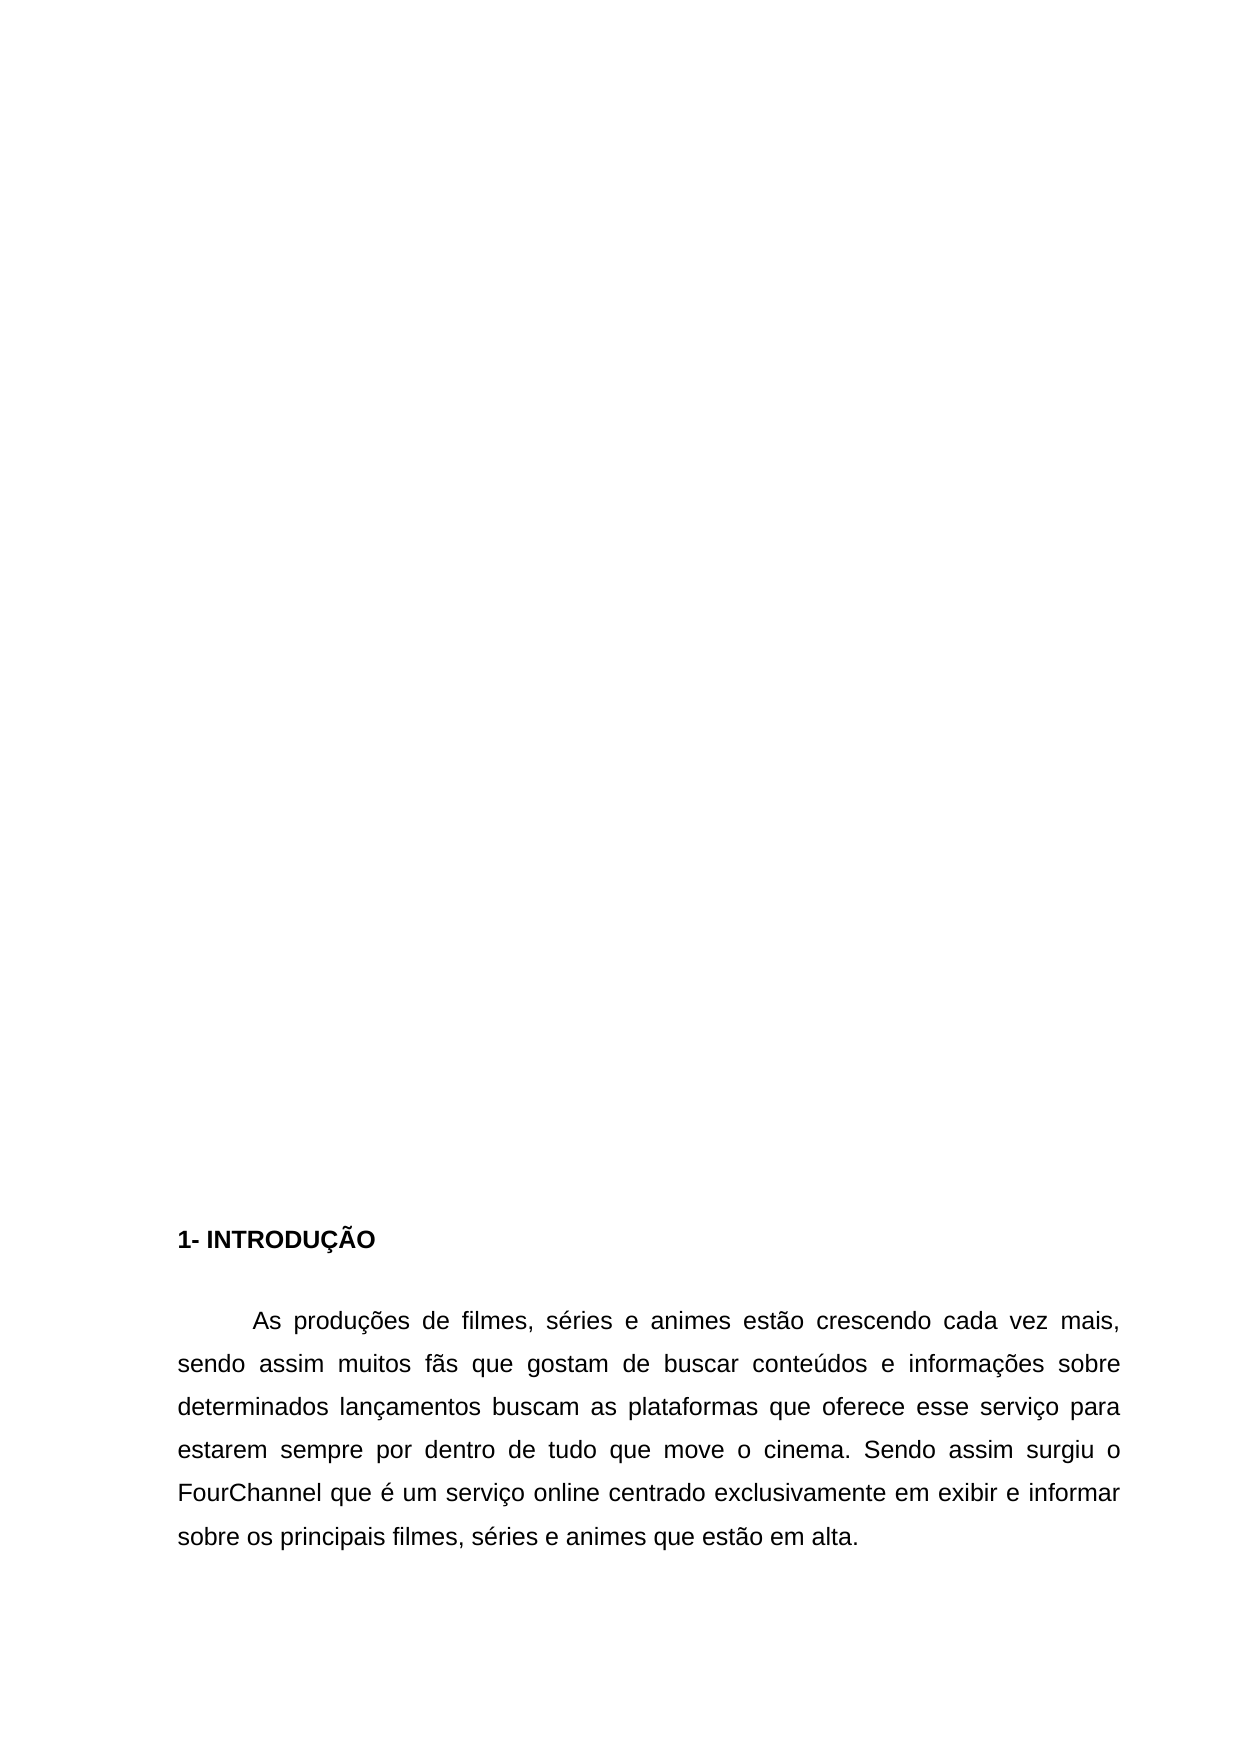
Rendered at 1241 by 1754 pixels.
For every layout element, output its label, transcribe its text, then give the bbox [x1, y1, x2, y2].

text As produções de filmes, séries e animes estão crescendo cada vez mais, sendo assim muitos fãs que gostam de buscar conteúdos e informações sobre determinados lançamentos buscam as plataformas que oferece esse serviço para estarem sempre por dentro de tudo que move o cinema. Sendo assim surgiu o FourChannel que é um serviço online centrado exclusivamente em exibir e informar sobre os principais filmes, séries e animes que estão em alta. [177, 1306, 1122, 1550]
text 1- INTRODUÇÃO [177, 1225, 1122, 1254]
